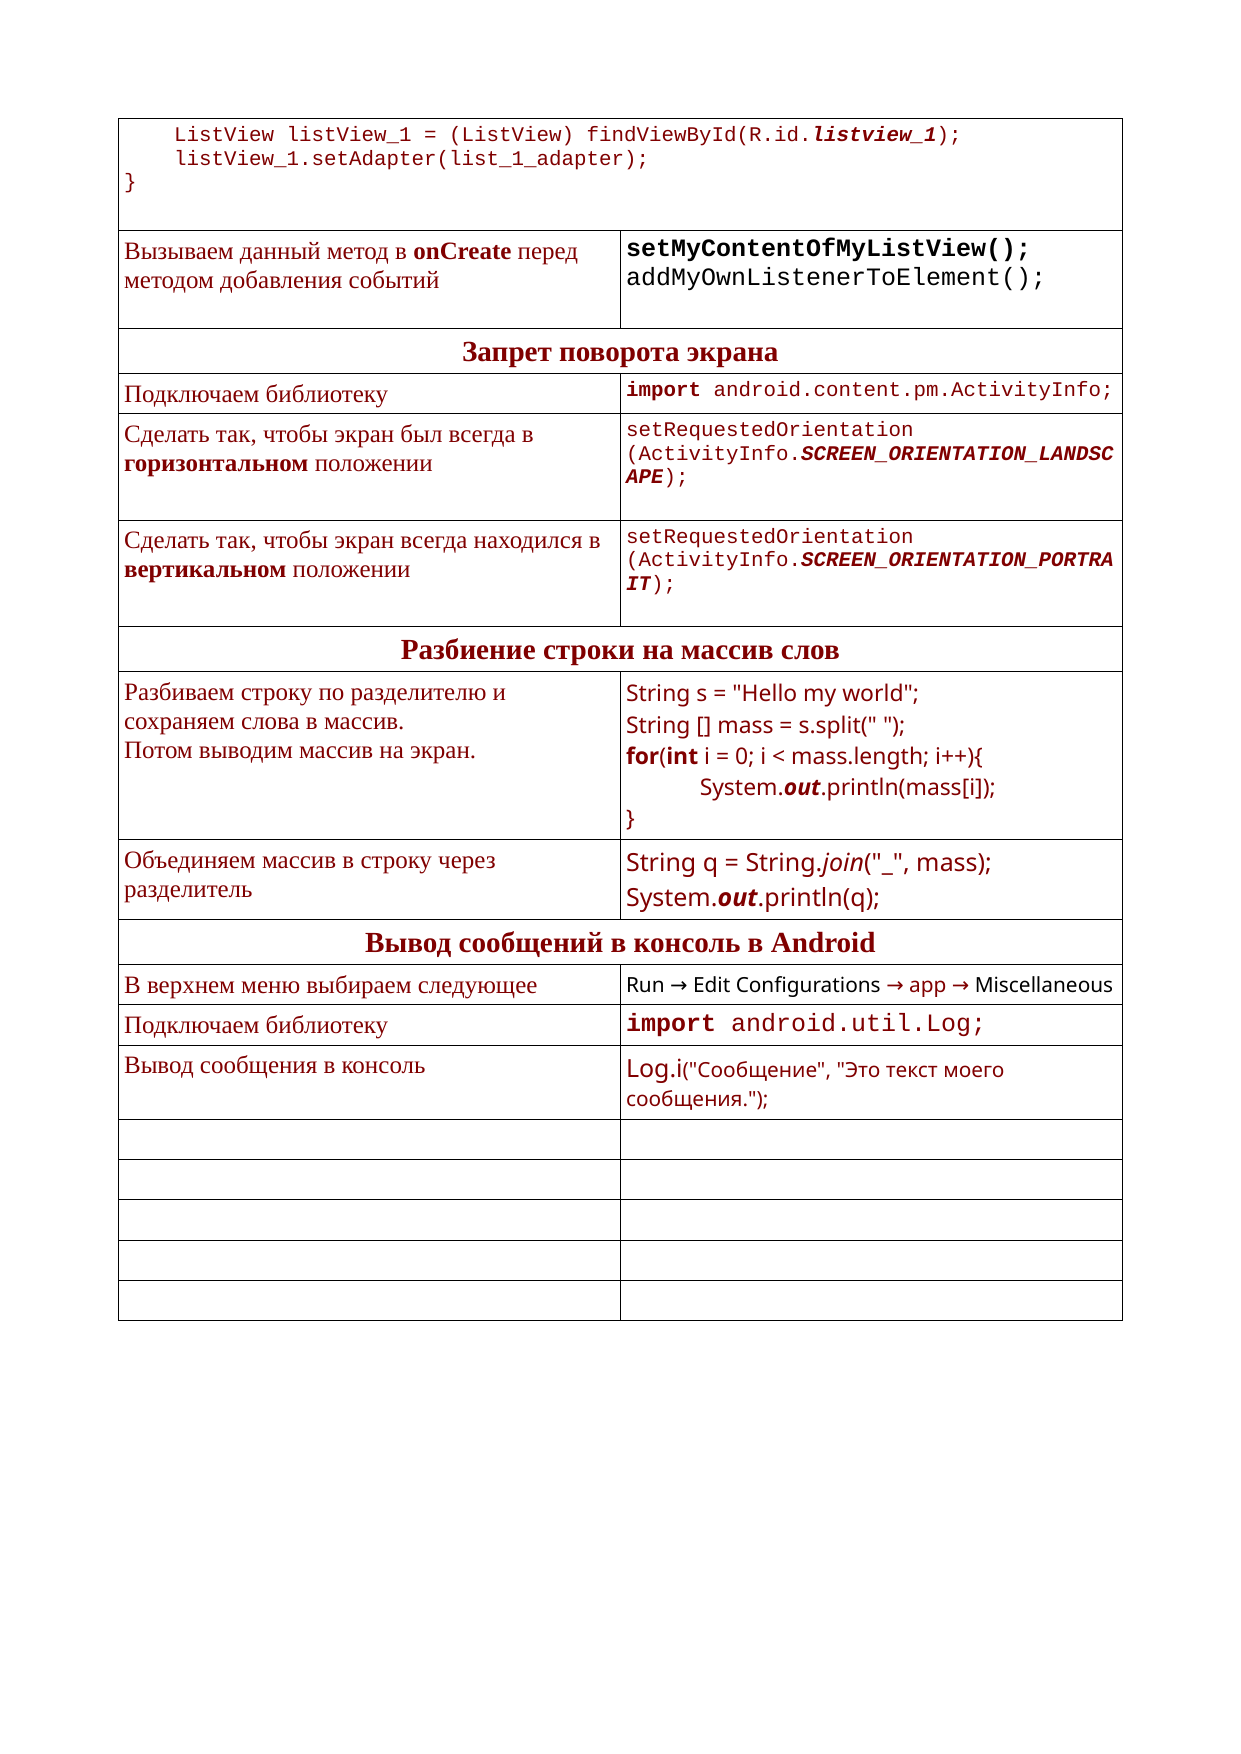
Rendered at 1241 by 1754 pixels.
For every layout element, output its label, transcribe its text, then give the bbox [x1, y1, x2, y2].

table_cell Объединяем массив в строку через разделитель [119, 840, 620, 919]
table_cell Run → Edit Configurations → app → Miscellaneous [621, 965, 1122, 1004]
table_cell import android.util.Log; [621, 1005, 1122, 1045]
table_cell String s = "Hello my world"; String [] mass = s.split(" "); for(int i = 0; i < mass.length; i++){ System.out.println(mass[i]); } [621, 672, 1122, 839]
table_cell Вывод сообщения в консоль [119, 1046, 620, 1119]
table_cell Сделать так, чтобы экран был всегда в горизонтальном положении [119, 414, 620, 520]
table_cell Вывод сообщений в консоль в Android [119, 920, 1122, 964]
table_cell [621, 1120, 1122, 1159]
table_cell Разбиение строки на массив слов [119, 627, 1122, 671]
table_cell Подключаем библиотеку [119, 1005, 620, 1045]
table_cell В верхнем меню выбираем следующее [119, 965, 620, 1004]
table_cell Сделать так, чтобы экран всегда находился в вертикальном положении [119, 521, 620, 626]
table_cell Log.i("Сообщение", "Это текст моего сообщения."); [621, 1046, 1122, 1119]
table_cell [119, 1200, 620, 1240]
table_cell ListView listView_1 = (ListView) findViewById(R.id.listview_1); listView_1.setAdapter(list_1_adapter); } [119, 119, 1122, 230]
table_cell [621, 1160, 1122, 1199]
table_cell [119, 1241, 620, 1280]
table_cell [119, 1281, 620, 1320]
table_cell Разбиваем строку по разделителю и сохраняем слова в массив. Потом выводим массив на экран. [119, 672, 620, 839]
table_cell Вызываем данный метод в onCreate перед методом добавления событий [119, 231, 620, 328]
table_cell [621, 1200, 1122, 1240]
table_cell String q = String.join("_", mass); System.out.println(q); [621, 840, 1122, 919]
table_cell [119, 1160, 620, 1199]
table_cell Запрет поворота экрана [119, 329, 1122, 373]
table_cell [621, 1281, 1122, 1320]
table_cell setRequestedOrientation (ActivityInfo.SCREEN_ORIENTATION_PORTRAIT); [621, 521, 1122, 626]
table_cell import android.content.pm.ActivityInfo; [621, 374, 1122, 413]
table_cell Подключаем библиотеку [119, 374, 620, 413]
table_cell setRequestedOrientation (ActivityInfo.SCREEN_ORIENTATION_LANDSCAPE); [621, 414, 1122, 520]
table_cell [621, 1241, 1122, 1280]
table_cell [119, 1120, 620, 1159]
table_cell setMyContentOfMyListView(); addMyOwnListenerToElement(); [621, 231, 1122, 328]
